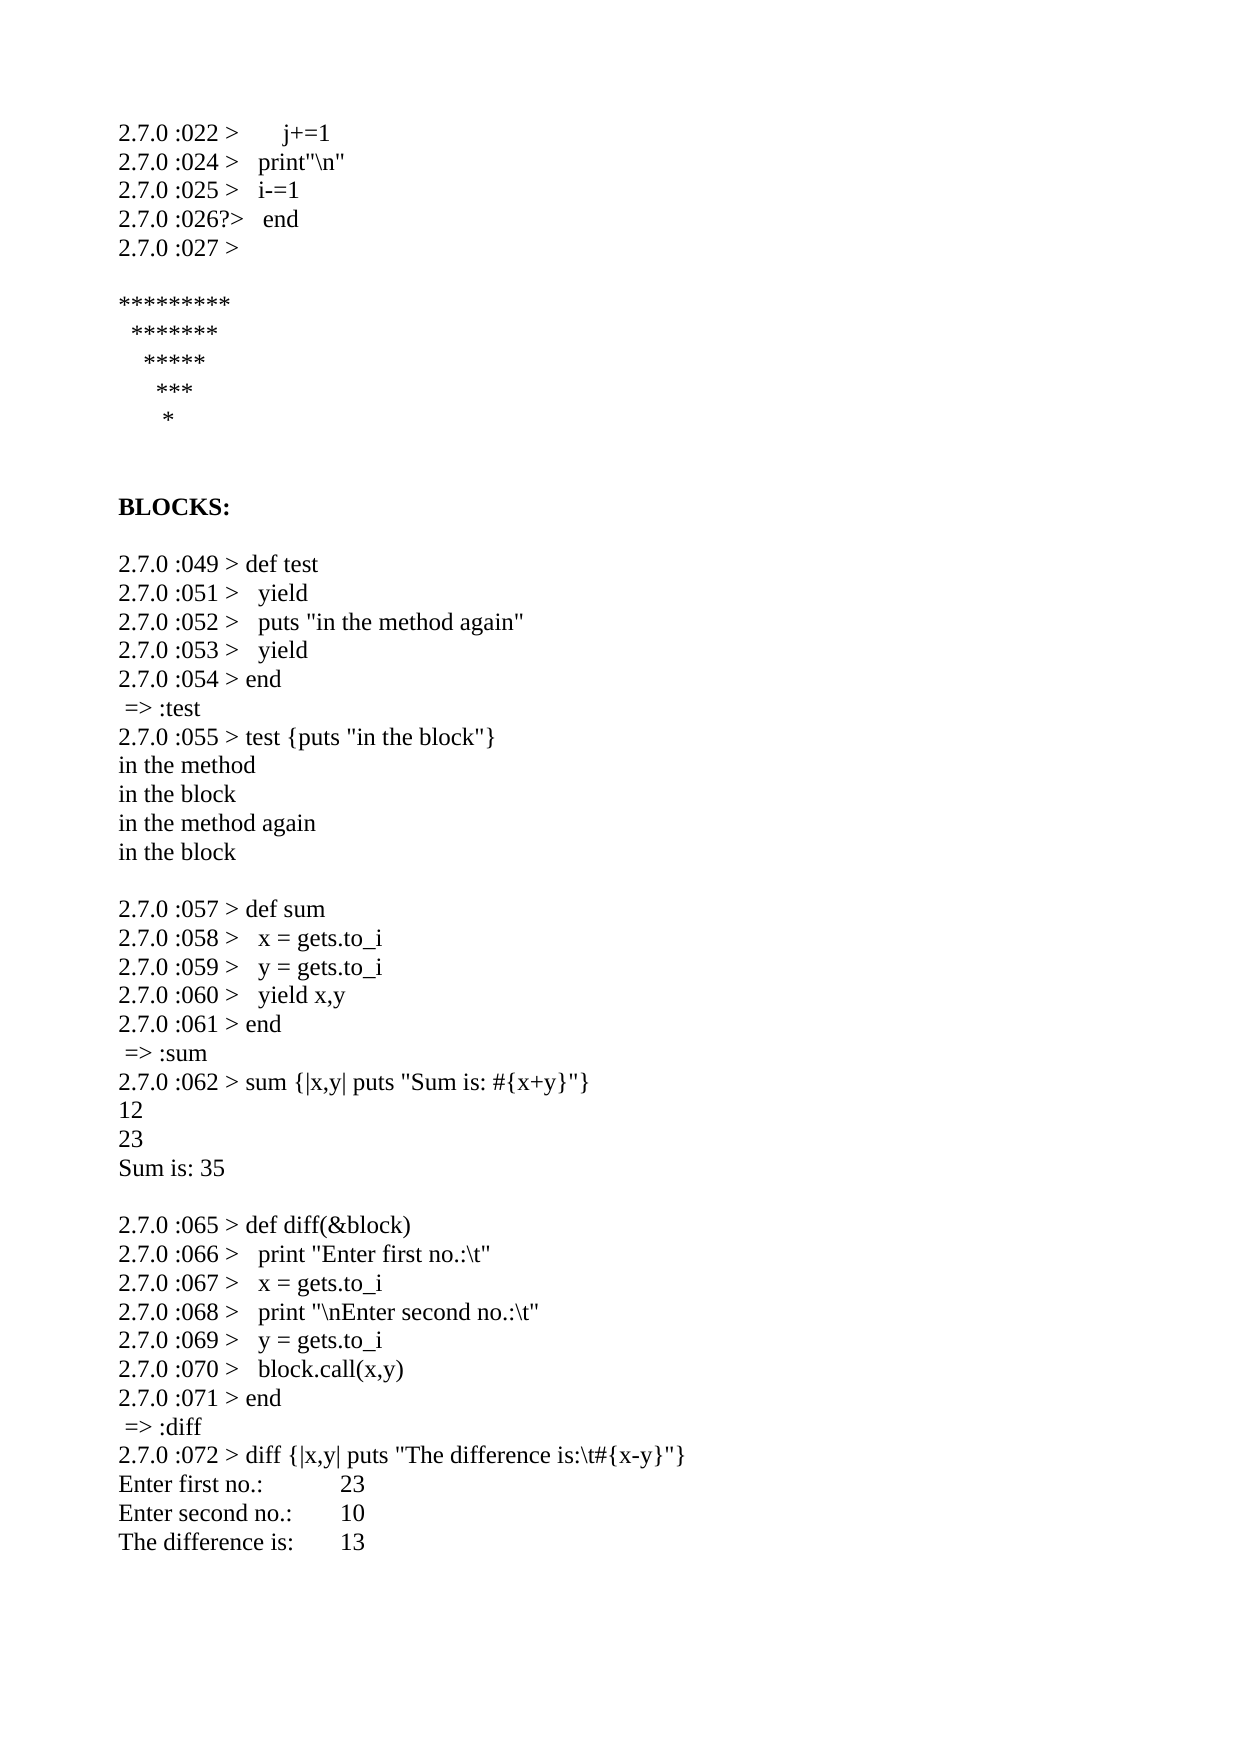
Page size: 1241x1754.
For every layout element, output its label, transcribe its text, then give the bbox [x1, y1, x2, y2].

text ***** [118, 348, 1122, 377]
text 2.7.0 :055 > test {puts "in the block"} [118, 722, 1122, 751]
text 2.7.0 :072 > diff {|x,y| puts "The difference is:\t#{x-y}"} [118, 1441, 1122, 1469]
text 2.7.0 :027 > [118, 233, 1122, 262]
text 2.7.0 :022 > j+=1 [118, 118, 1122, 147]
text ********* [118, 291, 1122, 319]
text in the block [118, 779, 1122, 808]
text 23 [118, 1124, 1122, 1153]
text in the block [118, 837, 1122, 866]
text 2.7.0 :049 > def test [118, 549, 1122, 578]
text Sum is: 35 [118, 1153, 1122, 1182]
text 2.7.0 :059 > y = gets.to_i [118, 952, 1122, 981]
text 2.7.0 :058 > x = gets.to_i [118, 923, 1122, 952]
text 2.7.0 :066 > print "Enter first no.:\t" [118, 1239, 1122, 1268]
text 2.7.0 :024 > print"\n" [118, 147, 1122, 176]
text BLOCKS: [118, 492, 1122, 521]
text The difference is: 13 [118, 1527, 1122, 1556]
text 2.7.0 :069 > y = gets.to_i [118, 1326, 1122, 1354]
text 2.7.0 :053 > yield [118, 636, 1122, 664]
text * [118, 406, 1122, 434]
text 2.7.0 :070 > block.call(x,y) [118, 1354, 1122, 1383]
text 12 [118, 1096, 1122, 1124]
text 2.7.0 :061 > end [118, 1009, 1122, 1038]
text => :sum [118, 1038, 1122, 1067]
text 2.7.0 :062 > sum {|x,y| puts "Sum is: #{x+y}"} [118, 1067, 1122, 1096]
text *** [118, 377, 1122, 406]
text 2.7.0 :065 > def diff(&block) [118, 1211, 1122, 1239]
text 2.7.0 :067 > x = gets.to_i [118, 1268, 1122, 1297]
text in the method [118, 751, 1122, 779]
text Enter second no.: 10 [118, 1498, 1122, 1527]
text ******* [118, 319, 1122, 348]
text 2.7.0 :025 > i-=1 [118, 176, 1122, 204]
text in the method again [118, 808, 1122, 837]
text 2.7.0 :071 > end [118, 1383, 1122, 1412]
text Enter first no.: 23 [118, 1469, 1122, 1498]
text 2.7.0 :057 > def sum [118, 894, 1122, 923]
text 2.7.0 :068 > print "\nEnter second no.:\t" [118, 1297, 1122, 1326]
text => :diff [118, 1412, 1122, 1441]
text 2.7.0 :060 > yield x,y [118, 981, 1122, 1009]
text 2.7.0 :054 > end [118, 664, 1122, 693]
text => :test [118, 693, 1122, 722]
text 2.7.0 :052 > puts "in the method again" [118, 607, 1122, 636]
text 2.7.0 :026?> end [118, 204, 1122, 233]
text 2.7.0 :051 > yield [118, 578, 1122, 607]
